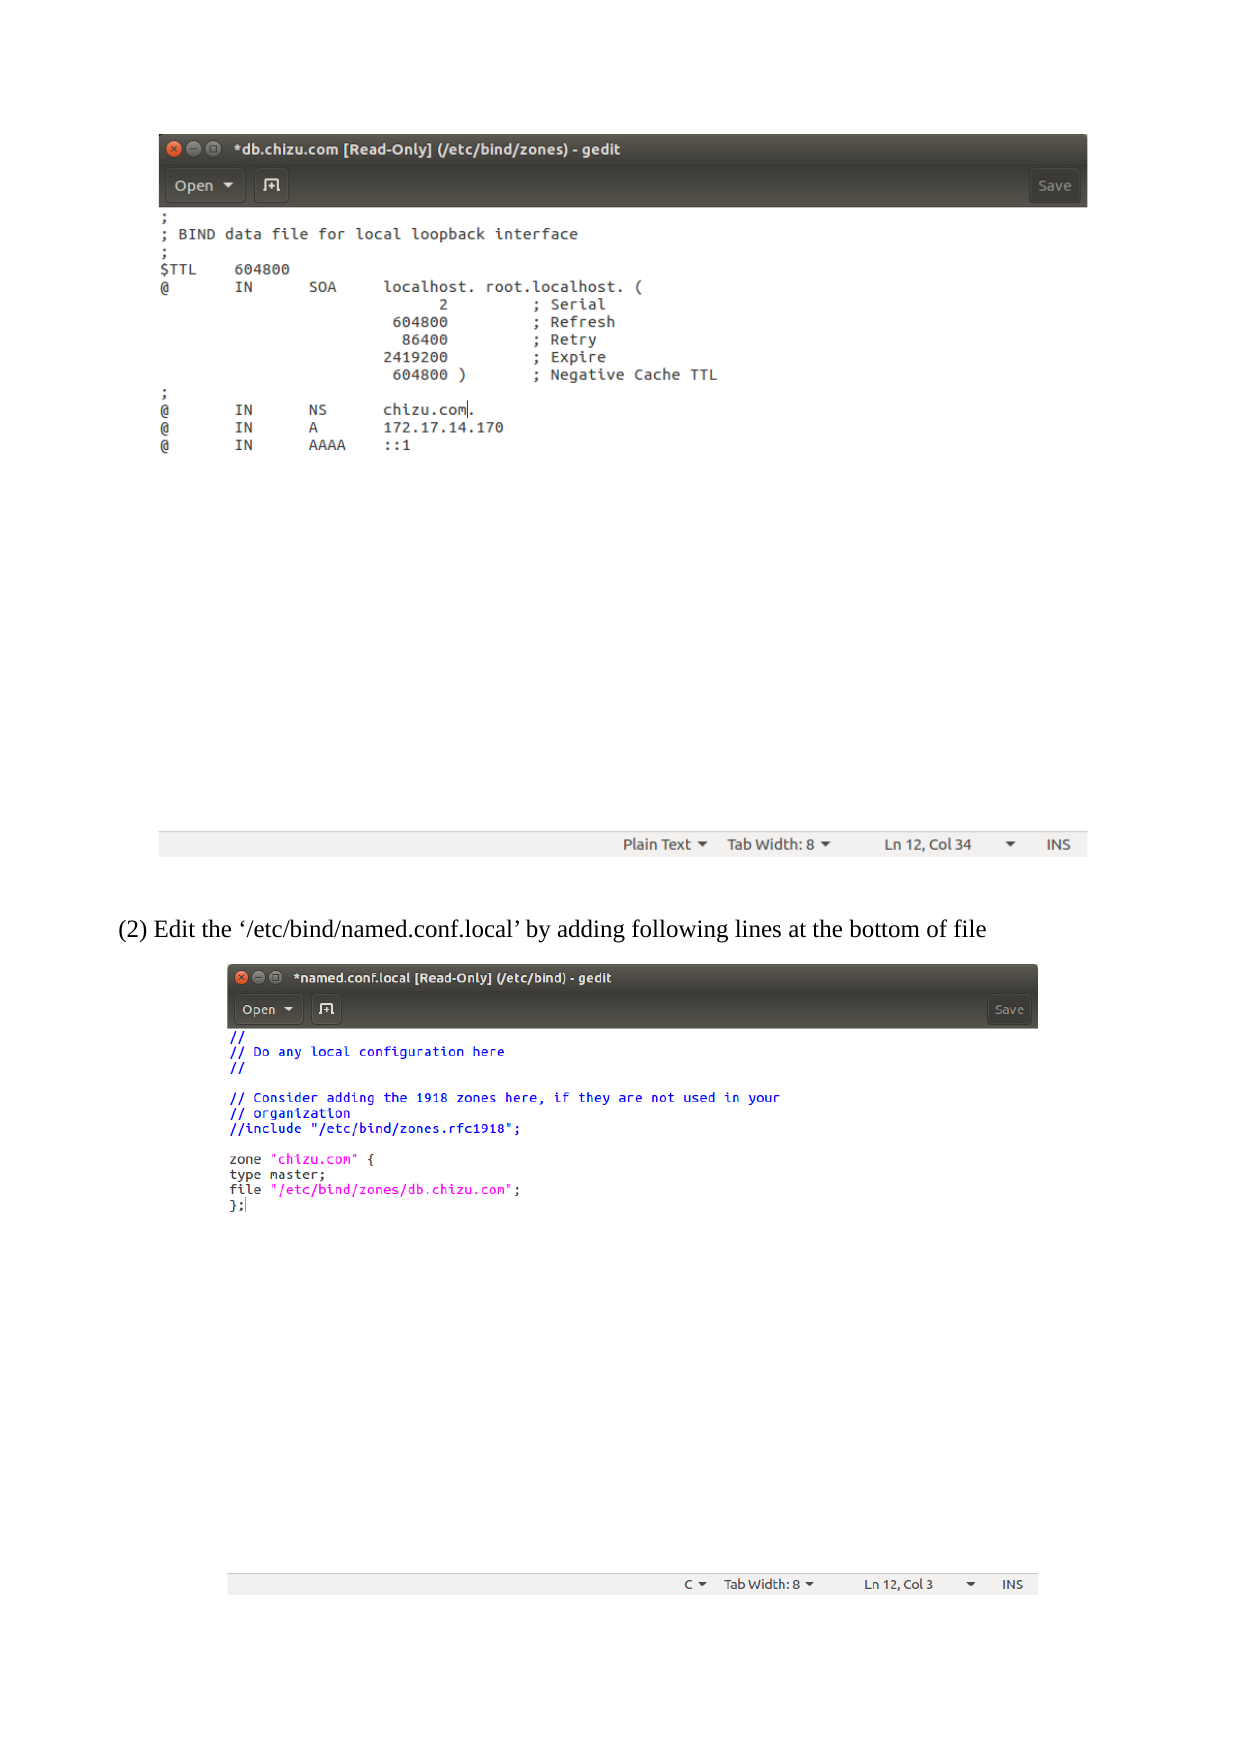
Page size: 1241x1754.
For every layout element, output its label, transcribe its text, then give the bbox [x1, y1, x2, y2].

picture [227, 964, 1038, 1595]
text (2) Edit the ‘/etc/bind/named.conf.local’ by adding following lines at the bottom of file [118, 914, 1122, 943]
picture [158, 134, 1088, 857]
